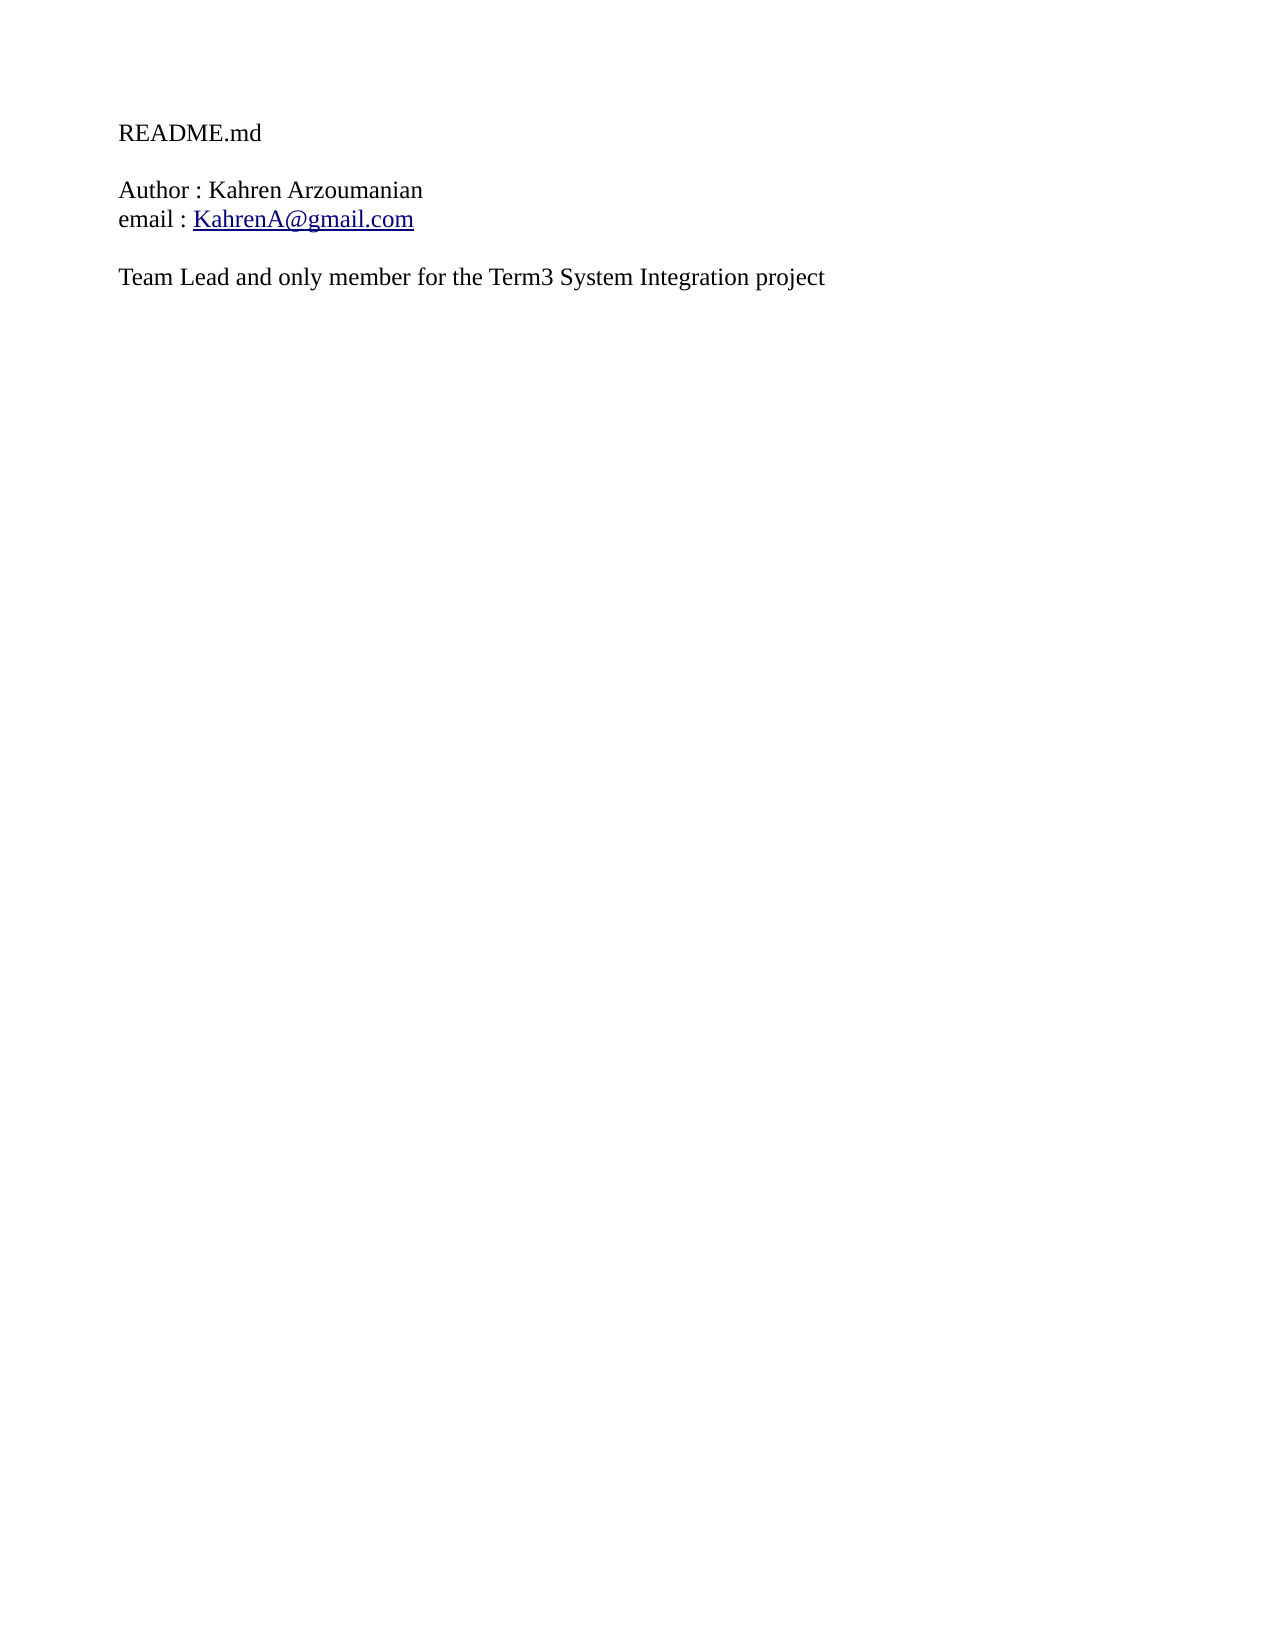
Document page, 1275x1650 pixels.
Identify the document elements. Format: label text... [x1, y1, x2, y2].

text Team Lead and only member for the Term3 System Integration project [118, 262, 1157, 291]
text README.md [118, 118, 1157, 147]
text Author : Kahren Arzoumanian [118, 176, 1157, 204]
text email : KahrenA@gmail.com [118, 204, 1157, 233]
